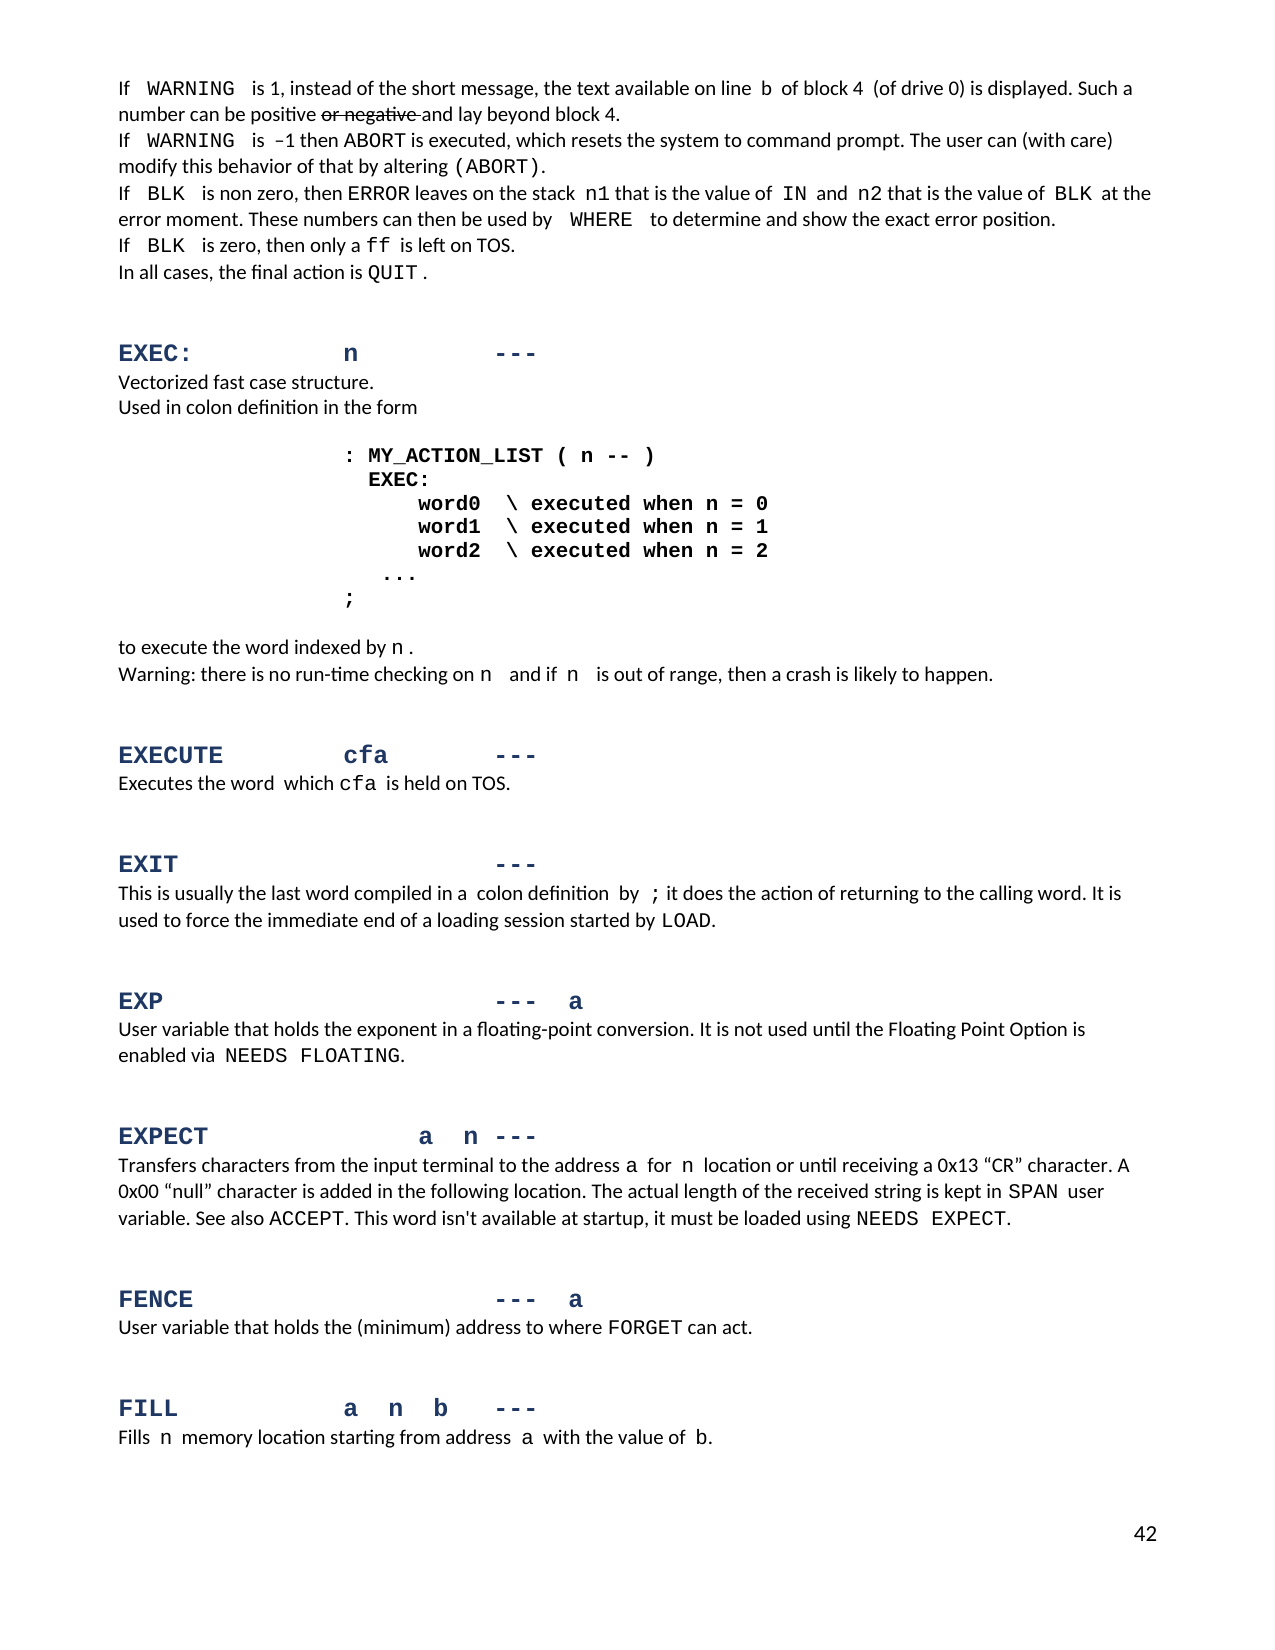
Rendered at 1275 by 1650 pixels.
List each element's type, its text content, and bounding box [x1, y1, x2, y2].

text ; [118, 587, 1157, 611]
text Used in colon definition in the form [118, 394, 1157, 420]
text If BLK is zero, then only a ff is left on TOS. [118, 233, 1157, 259]
text Warning: there is no run-time checking on n and if n is out of range, then a crash is likely to happen. [118, 661, 1157, 687]
subtitle EXIT --- [118, 852, 1157, 880]
text User variable that holds the (minimum) address to where FORGET can act. [118, 1314, 1157, 1341]
text If BLK is non zero, then ERROR leaves on the stack n1 that is the value of IN and n2 that is the value of BLK at the error moment. These numbers can then be used by WHERE to determine and show the exact error position. [118, 180, 1157, 233]
subtitle EXECUTE cfa --- [118, 742, 1157, 771]
subtitle EXP --- a [118, 988, 1157, 1017]
text User variable that holds the exponent in a floating-point conversion. It is not used until the Floating Point Option is enabled via NEEDS FLOATING. [118, 1017, 1157, 1068]
text word2 \ executed when n = 2 [118, 540, 1157, 563]
subtitle FILL a n b --- [118, 1396, 1157, 1424]
text If WARNING is –1 then ABORT is executed, which resets the system to command prompt. The user can (with care) modify this behavior of that by altering (ABORT). [118, 127, 1157, 180]
text ... [118, 563, 1157, 587]
subtitle FENCE --- a [118, 1286, 1157, 1314]
text If WARNING is 1, instead of the short message, the text available on line b of block 4 (of drive 0) is displayed. Such a number can be positive or negative and lay beyond block 4. [118, 75, 1157, 127]
text to execute the word indexed by n . [118, 634, 1157, 661]
text Vectorized fast case structure. [118, 369, 1157, 394]
text Fills n memory location starting from address a with the value of b. [118, 1424, 1157, 1451]
text word0 \ executed when n = 0 [118, 492, 1157, 516]
text This is usually the last word compiled in a colon definition by ; it does the action of returning to the calling word. It is used to force the immediate end of a loading session started by LOAD. [118, 880, 1157, 933]
text word1 \ executed when n = 1 [118, 516, 1157, 540]
text In all cases, the final action is QUIT . [118, 259, 1157, 286]
text : MY_ACTION_LIST ( n -- ) [118, 445, 1157, 469]
subtitle EXEC: n --- [118, 341, 1157, 369]
text EXEC: [118, 469, 1157, 492]
text Executes the word which cfa is held on TOS. [118, 771, 1157, 797]
text Transfers characters from the input terminal to the address a for n location or until receiving a 0x13 “CR” character. A 0x00 “null” character is added in the following location. The actual length of the received string is kept in SPAN user variable. See also ACCEPT. This word isn't available at startup, it must be loaded using NEEDS EXPECT. [118, 1152, 1157, 1231]
subtitle EXPECT a n --- [118, 1123, 1157, 1152]
